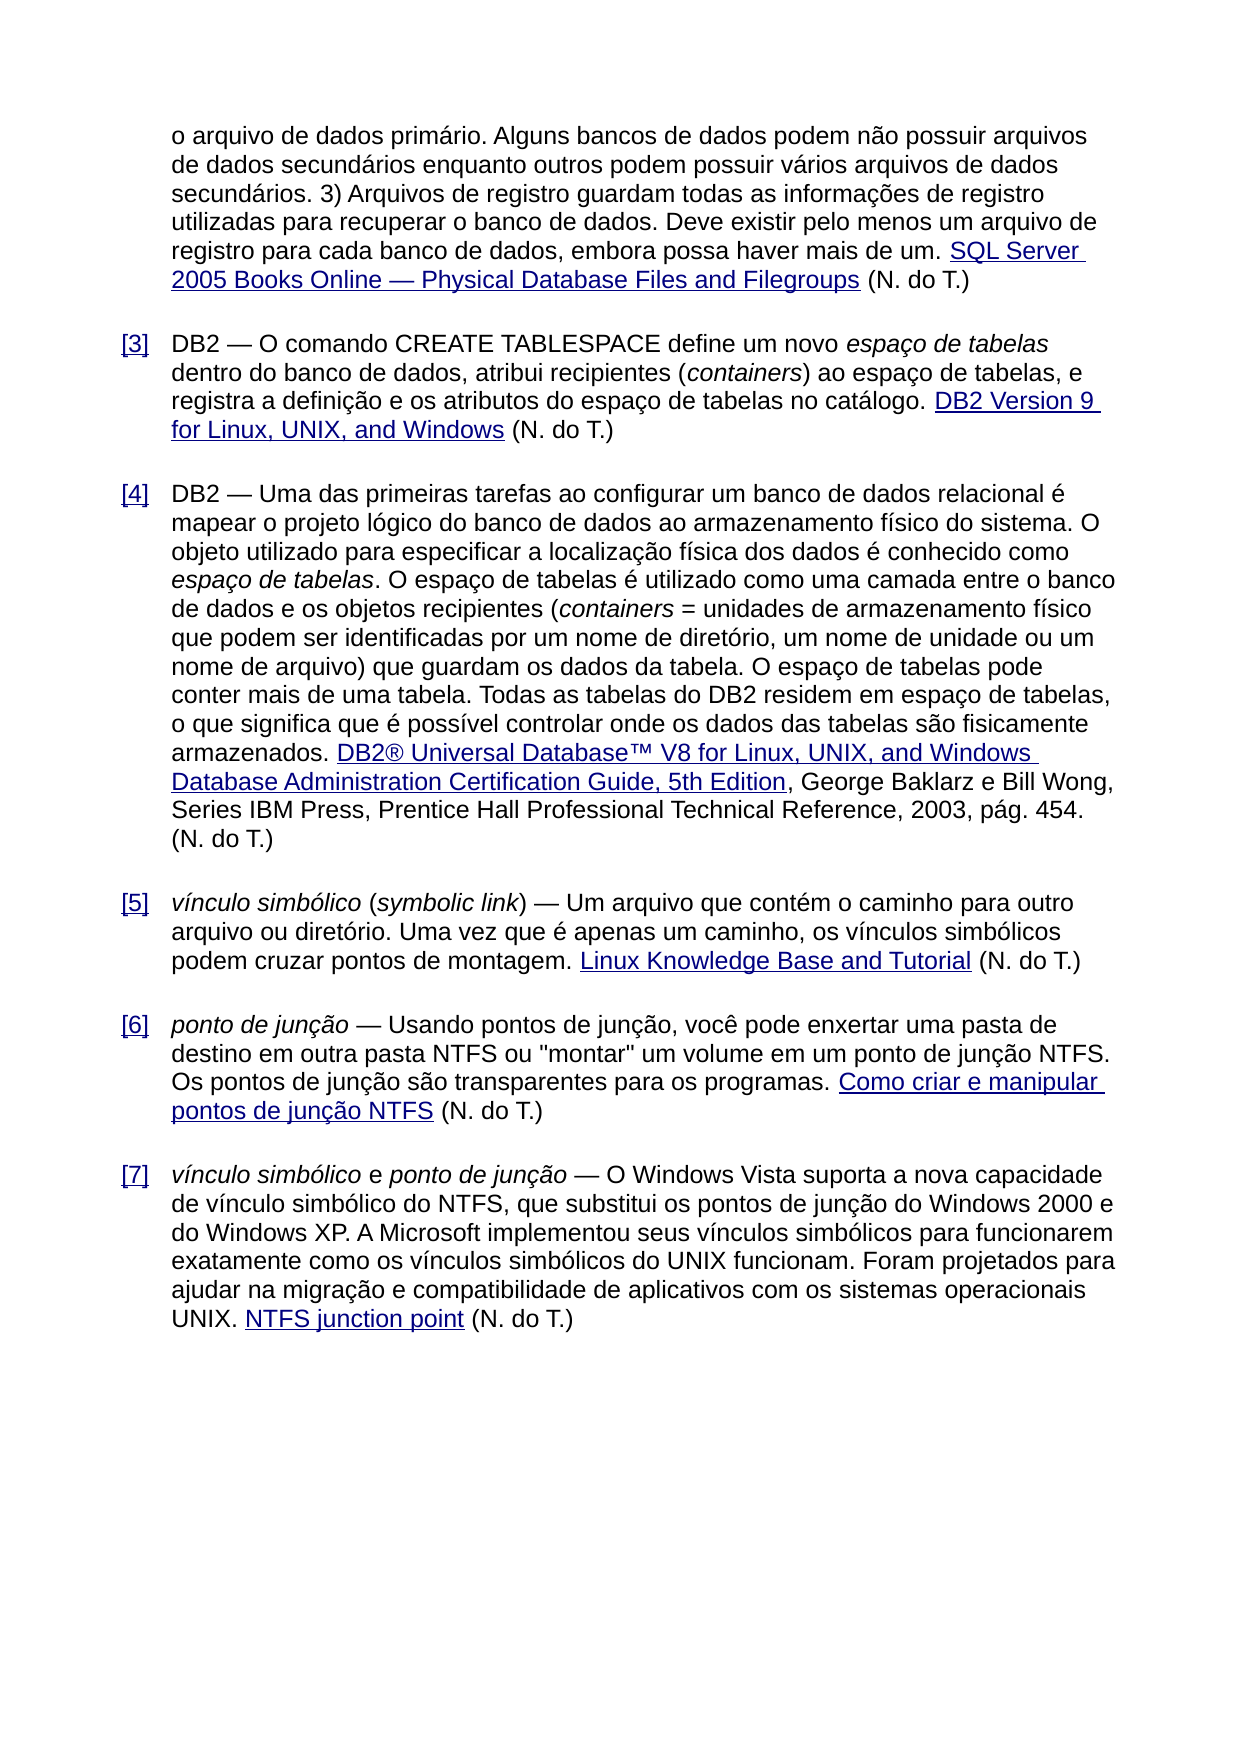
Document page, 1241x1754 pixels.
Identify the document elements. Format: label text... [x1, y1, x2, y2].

table_cell [6] [118, 1007, 168, 1157]
table_cell [5] [118, 885, 168, 1007]
table_cell DB2 — Uma das primeiras tarefas ao configurar um banco de dados relacional é mapear o projeto lógico do banco de dados ao armazenamento físico do sistema. O objeto utilizado para especificar a localização física dos dados é conhecido como espaço de tabelas. O espaço de tabelas é utilizado como uma camada entre o banco de dados e os objetos recipientes (containers = unidades de armazenamento físico que podem ser identificadas por um nome de diretório, um nome de unidade ou um nome de arquivo) que guardam os dados da tabela. O espaço de tabelas pode conter mais de uma tabela. Todas as tabelas do DB2 residem em espaço de tabelas, o que significa que é possível controlar onde os dados das tabelas são fisicamente armazenados. DB2® Universal Database™ V8 for Linux, UNIX, and Windows Database Administration Certification Guide, 5th Edition, George Baklarz e Bill Wong, Series IBM Press, Prentice Hall Professional Technical Reference, 2003, pág. 454. (N. do T.) [168, 476, 1122, 885]
table_cell vínculo simbólico e ponto de junção — O Windows Vista suporta a nova capacidade de vínculo simbólico do NTFS, que substitui os pontos de junção do Windows 2000 e do Windows XP. A Microsoft implementou seus vínculos simbólicos para funcionarem exatamente como os vínculos simbólicos do UNIX funcionam. Foram projetados para ajudar na migração e compatibilidade de aplicativos com os sistemas operacionais UNIX. NTFS junction point (N. do T.) [168, 1157, 1122, 1365]
table_cell [7] [118, 1157, 168, 1365]
table_cell [4] [118, 476, 168, 885]
table_cell [118, 118, 168, 326]
table_cell [3] [118, 326, 168, 476]
table_cell vínculo simbólico (symbolic link) — Um arquivo que contém o caminho para outro arquivo ou diretório. Uma vez que é apenas um caminho, os vínculos simbólicos podem cruzar pontos de montagem. Linux Knowledge Base and Tutorial (N. do T.) [168, 885, 1122, 1007]
table_cell DB2 — O comando CREATE TABLESPACE define um novo espaço de tabelas dentro do banco de dados, atribui recipientes (containers) ao espaço de tabelas, e registra a definição e os atributos do espaço de tabelas no catálogo. DB2 Version 9 for Linux, UNIX, and Windows (N. do T.) [168, 326, 1122, 476]
table_cell o arquivo de dados primário. Alguns bancos de dados podem não possuir arquivos de dados secundários enquanto outros podem possuir vários arquivos de dados secundários. 3) Arquivos de registro guardam todas as informações de registro utilizadas para recuperar o banco de dados. Deve existir pelo menos um arquivo de registro para cada banco de dados, embora possa haver mais de um. SQL Server 2005 Books Online — Physical Database Files and Filegroups (N. do T.) [168, 118, 1122, 326]
table_cell ponto de junção — Usando pontos de junção, você pode enxertar uma pasta de destino em outra pasta NTFS ou "montar" um volume em um ponto de junção NTFS. Os pontos de junção são transparentes para os programas. Como criar e manipular pontos de junção NTFS (N. do T.) [168, 1007, 1122, 1157]
